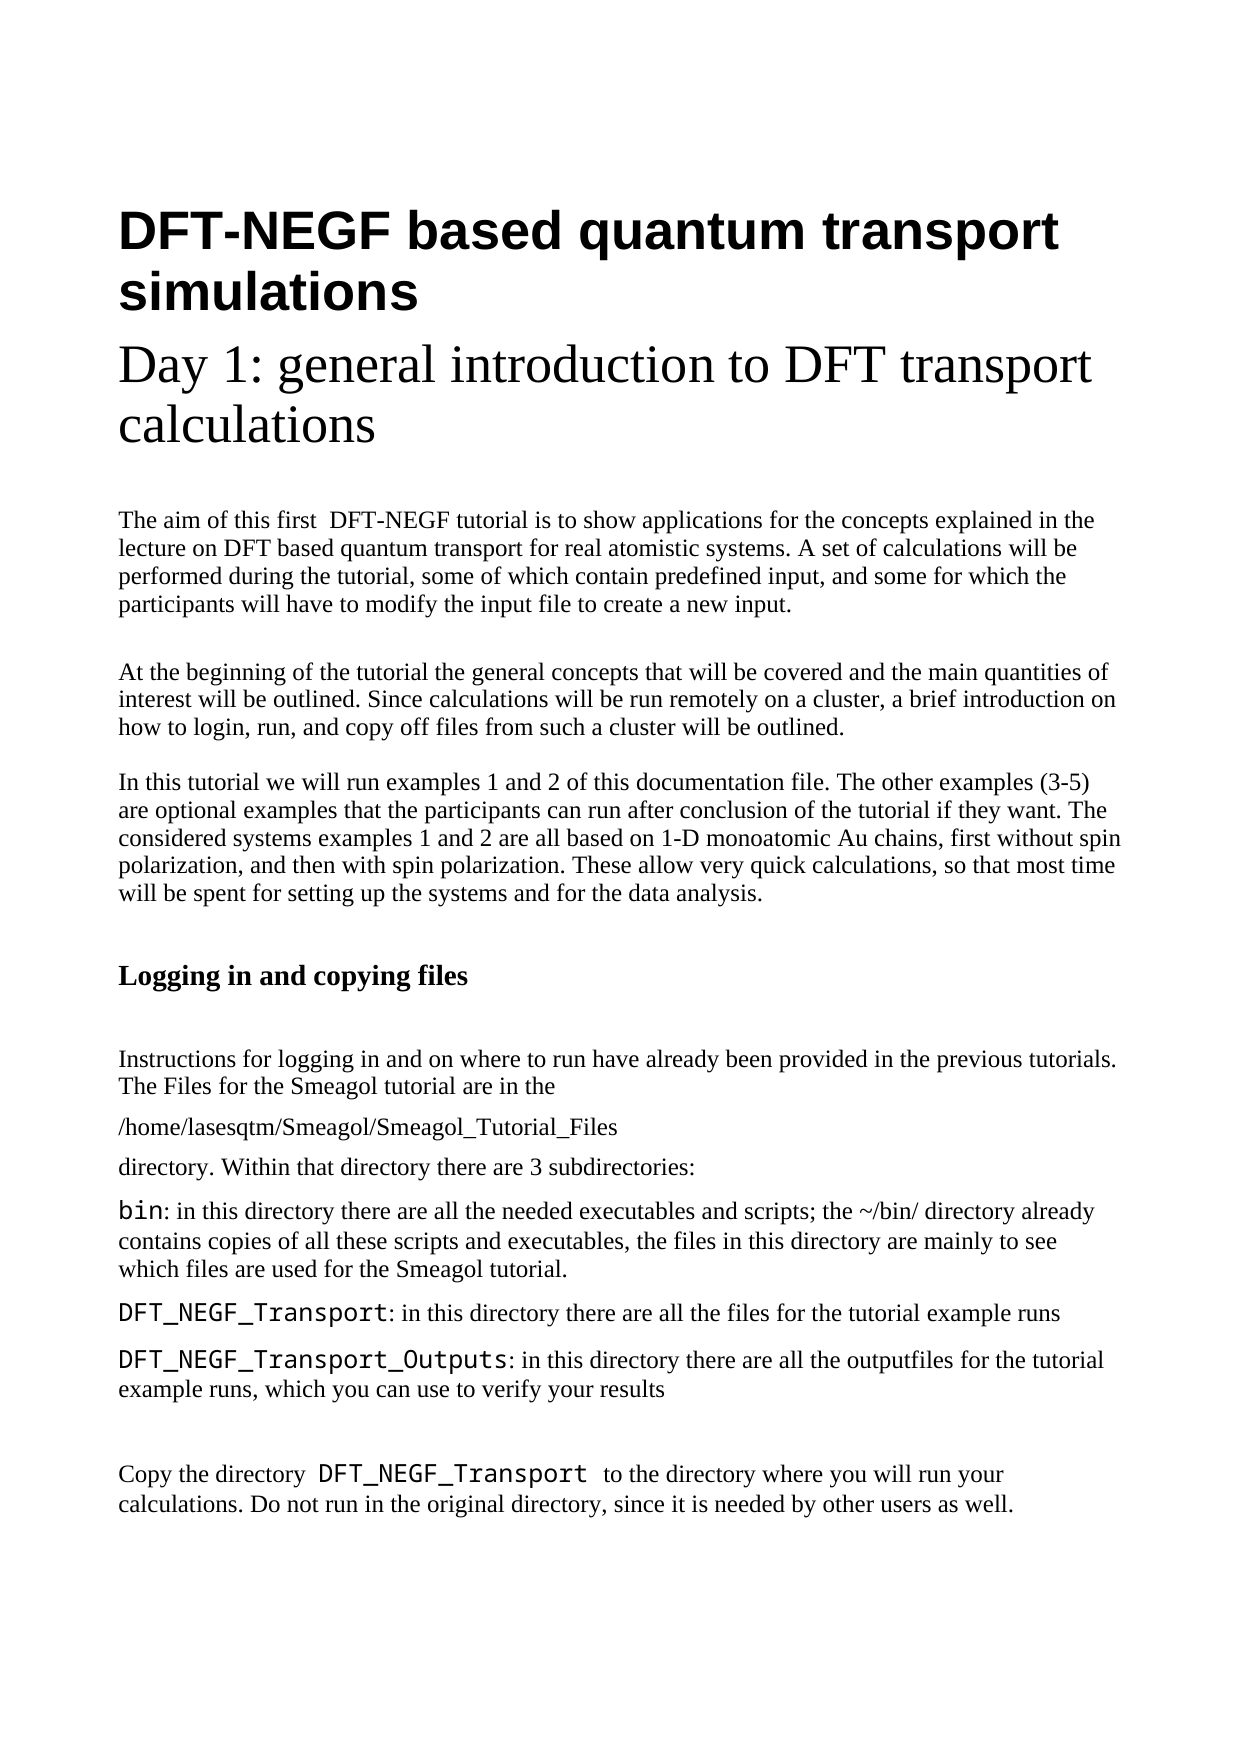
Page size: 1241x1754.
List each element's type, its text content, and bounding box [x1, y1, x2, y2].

text Day 1: general introduction to DFT transport calculations [118, 334, 1122, 454]
text bin: in this directory there are all the needed executables and scripts; the ~/bin/ directory already contains copies of all these scripts and executables, the files in this directory are mainly to see which files are used for the Smeagol tutorial. [118, 1193, 1122, 1282]
text Instructions for logging in and on where to run have already been provided in the previous tutorials. The Files for the Smeagol tutorial are in the [118, 1045, 1122, 1100]
text The aim of this first DFT-NEGF tutorial is to show applications for the concepts explained in the lecture on DFT based quantum transport for real atomistic systems. A set of calculations will be performed during the tutorial, some of which contain predefined input, and some for which the participants will have to modify the input file to create a new input. [118, 507, 1122, 645]
text Copy the directory DFT_NEGF_Transport to the directory where you will run your calculations. Do not run in the original directory, since it is needed by other users as well. [118, 1456, 1122, 1518]
subtitle DFT-NEGF based quantum transport simulations [118, 200, 1122, 321]
text At the beginning of the tutorial the general concepts that will be covered and the main quantities of interest will be outlined. Since calculations will be run remotely on a cluster, a brief introduction on how to login, run, and copy off files from such a cluster will be outlined. In this tutorial we will run examples 1 and 2 of this documentation file. The other examples (3-5) are optional examples that the participants can run after conclusion of the tutorial if they want. The considered systems examples 1 and 2 are all based on 1-D monoatomic Au chains, first without spin polarization, and then with spin polarization. These allow very quick calculations, so that most time will be spent for setting up the systems and for the data analysis. [118, 658, 1122, 907]
text /home/lasesqtm/Smeagol/Smeagol_Tutorial_Files [118, 1113, 1122, 1140]
text directory. Within that directory there are 3 subdirectories: [118, 1153, 1122, 1181]
text DFT_NEGF_Transport_Outputs: in this directory there are all the outputfiles for the tutorial example runs, which you can use to verify your results [118, 1342, 1122, 1403]
text Logging in and copying files [118, 960, 1122, 992]
text DFT_NEGF_Transport: in this directory there are all the files for the tutorial example runs [118, 1295, 1122, 1329]
